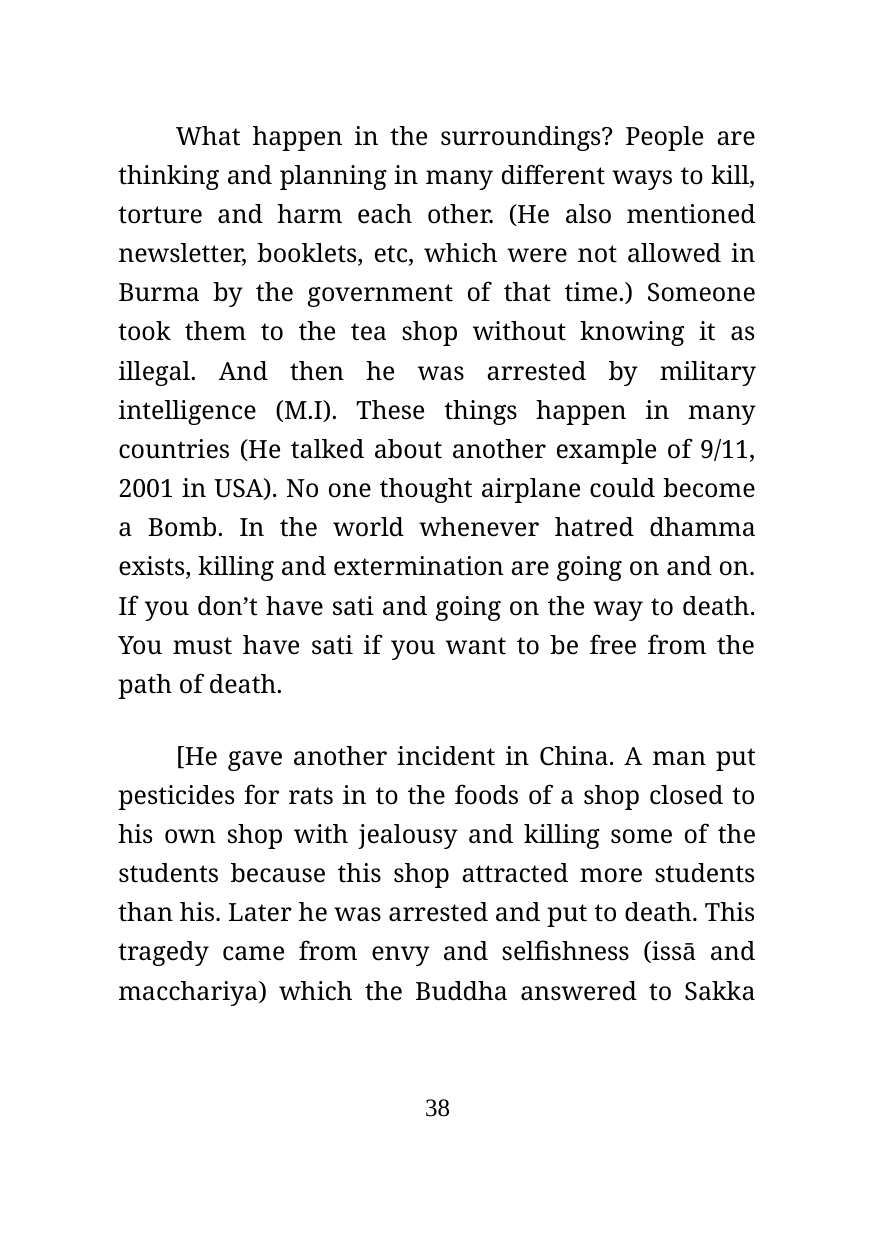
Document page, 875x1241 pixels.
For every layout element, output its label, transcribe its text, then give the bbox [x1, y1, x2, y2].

text What happen in the surroundings? People are thinking and planning in many different ways to kill, torture and harm each other. (He also mentioned newsletter, booklets, etc, which were not allowed in Burma by the government of that time.) Someone took them to the tea shop without knowing it as illegal. And then he was arrested by military intelligence (M.I). These things happen in many countries (He talked about another example of 9/11, 2001 in USA). No one thought airplane could become a Bomb. In the world whenever hatred dhamma exists, killing and extermination are going on and on. If you don’t have sati and going on the way to death. You must have sati if you want to be free from the path of death. [118, 118, 756, 701]
text [He gave another incident in China. A man put pesticides for rats in to the foods of a shop closed to his own shop with jealousy and killing some of the students because this shop attracted more students than his. Later he was arrested and put to death. This tragedy came from envy and selfishness (issā and macchariya) which the Buddha answered to Sakka [118, 738, 756, 1007]
